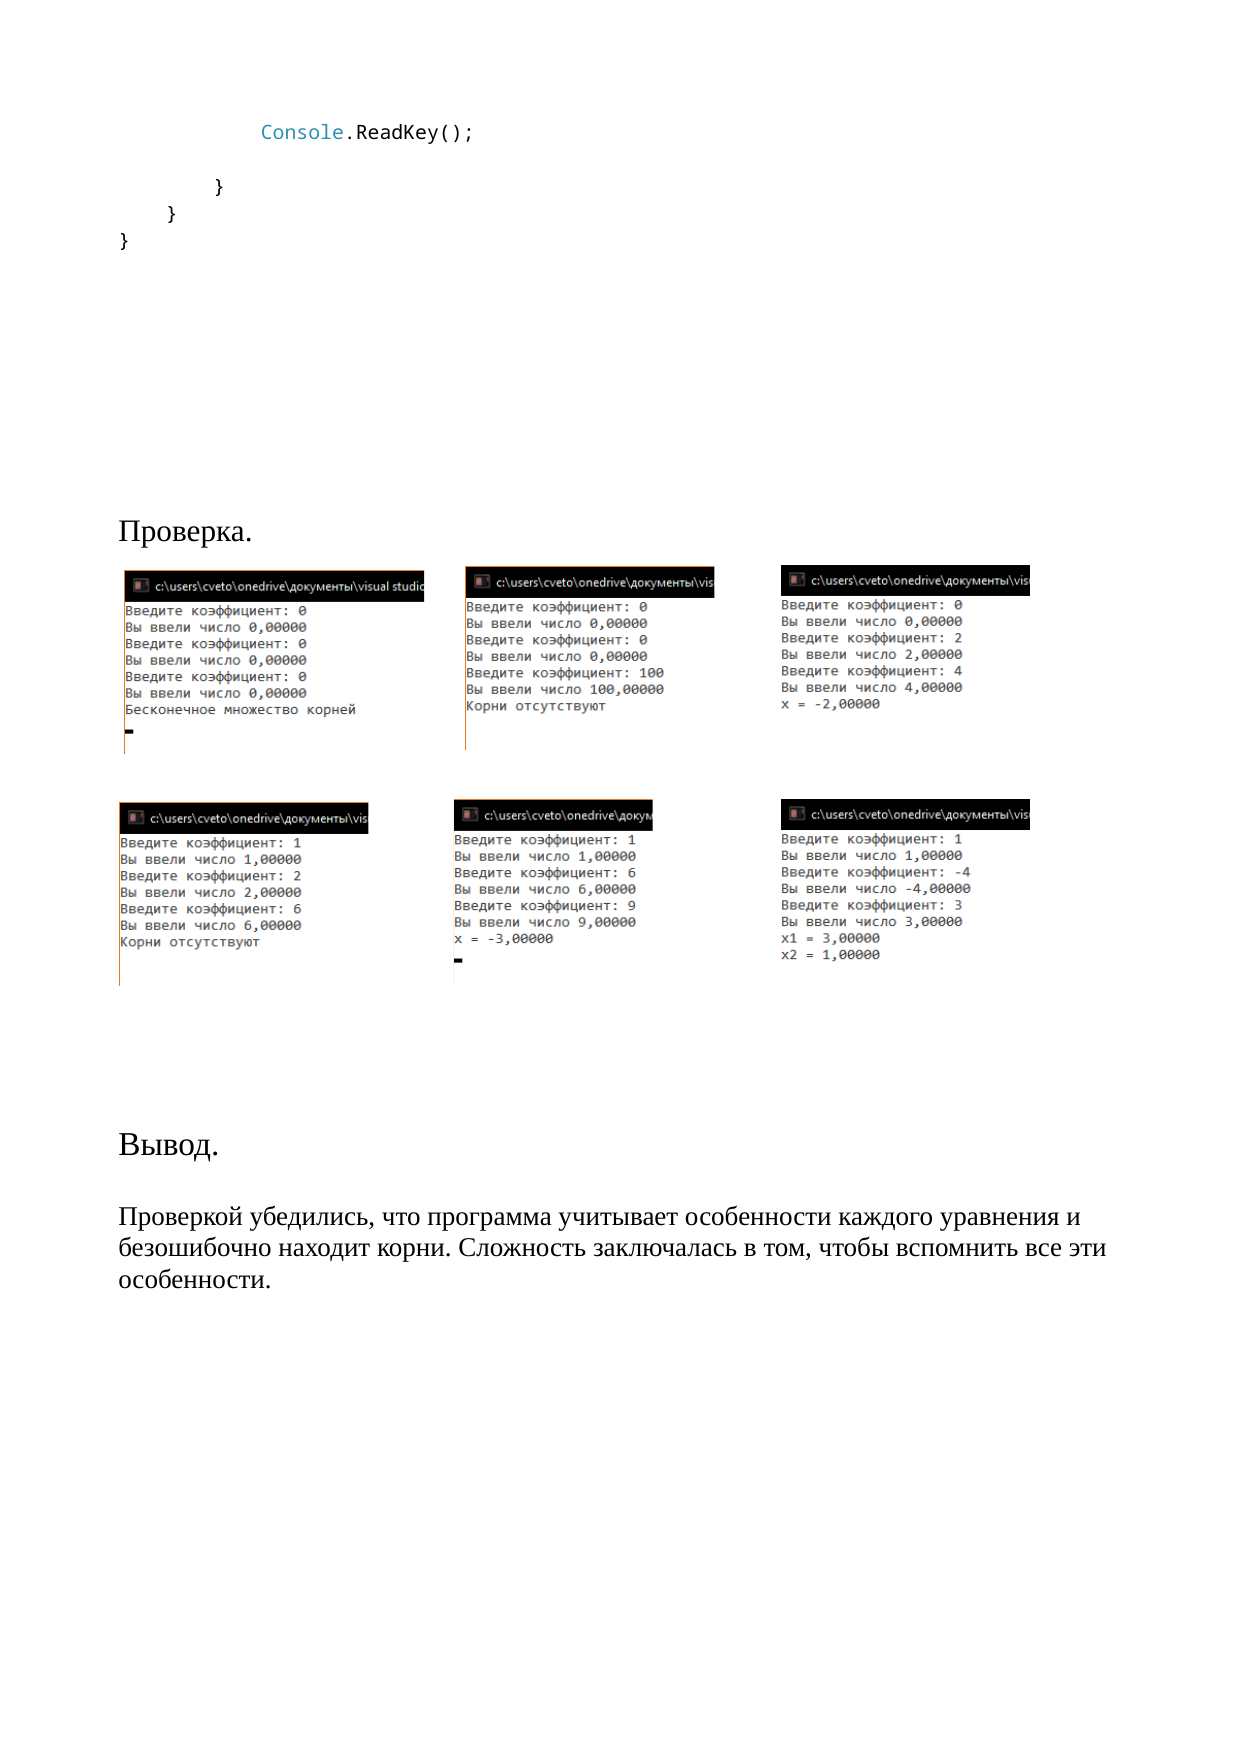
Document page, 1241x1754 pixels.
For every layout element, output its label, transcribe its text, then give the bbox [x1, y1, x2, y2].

text } [118, 226, 1122, 253]
text Console.ReadKey(); [118, 118, 1122, 145]
text Проверкой убедились, что программа учитывает особенности каждого уравнения и безошибочно находит корни. Сложность заключалась в том, чтобы вспомнить все эти особенности. [118, 1200, 1122, 1294]
text Вывод. [118, 1124, 1122, 1162]
text } [118, 199, 1122, 226]
text Проверка. [118, 512, 1122, 548]
text } [118, 172, 1122, 199]
